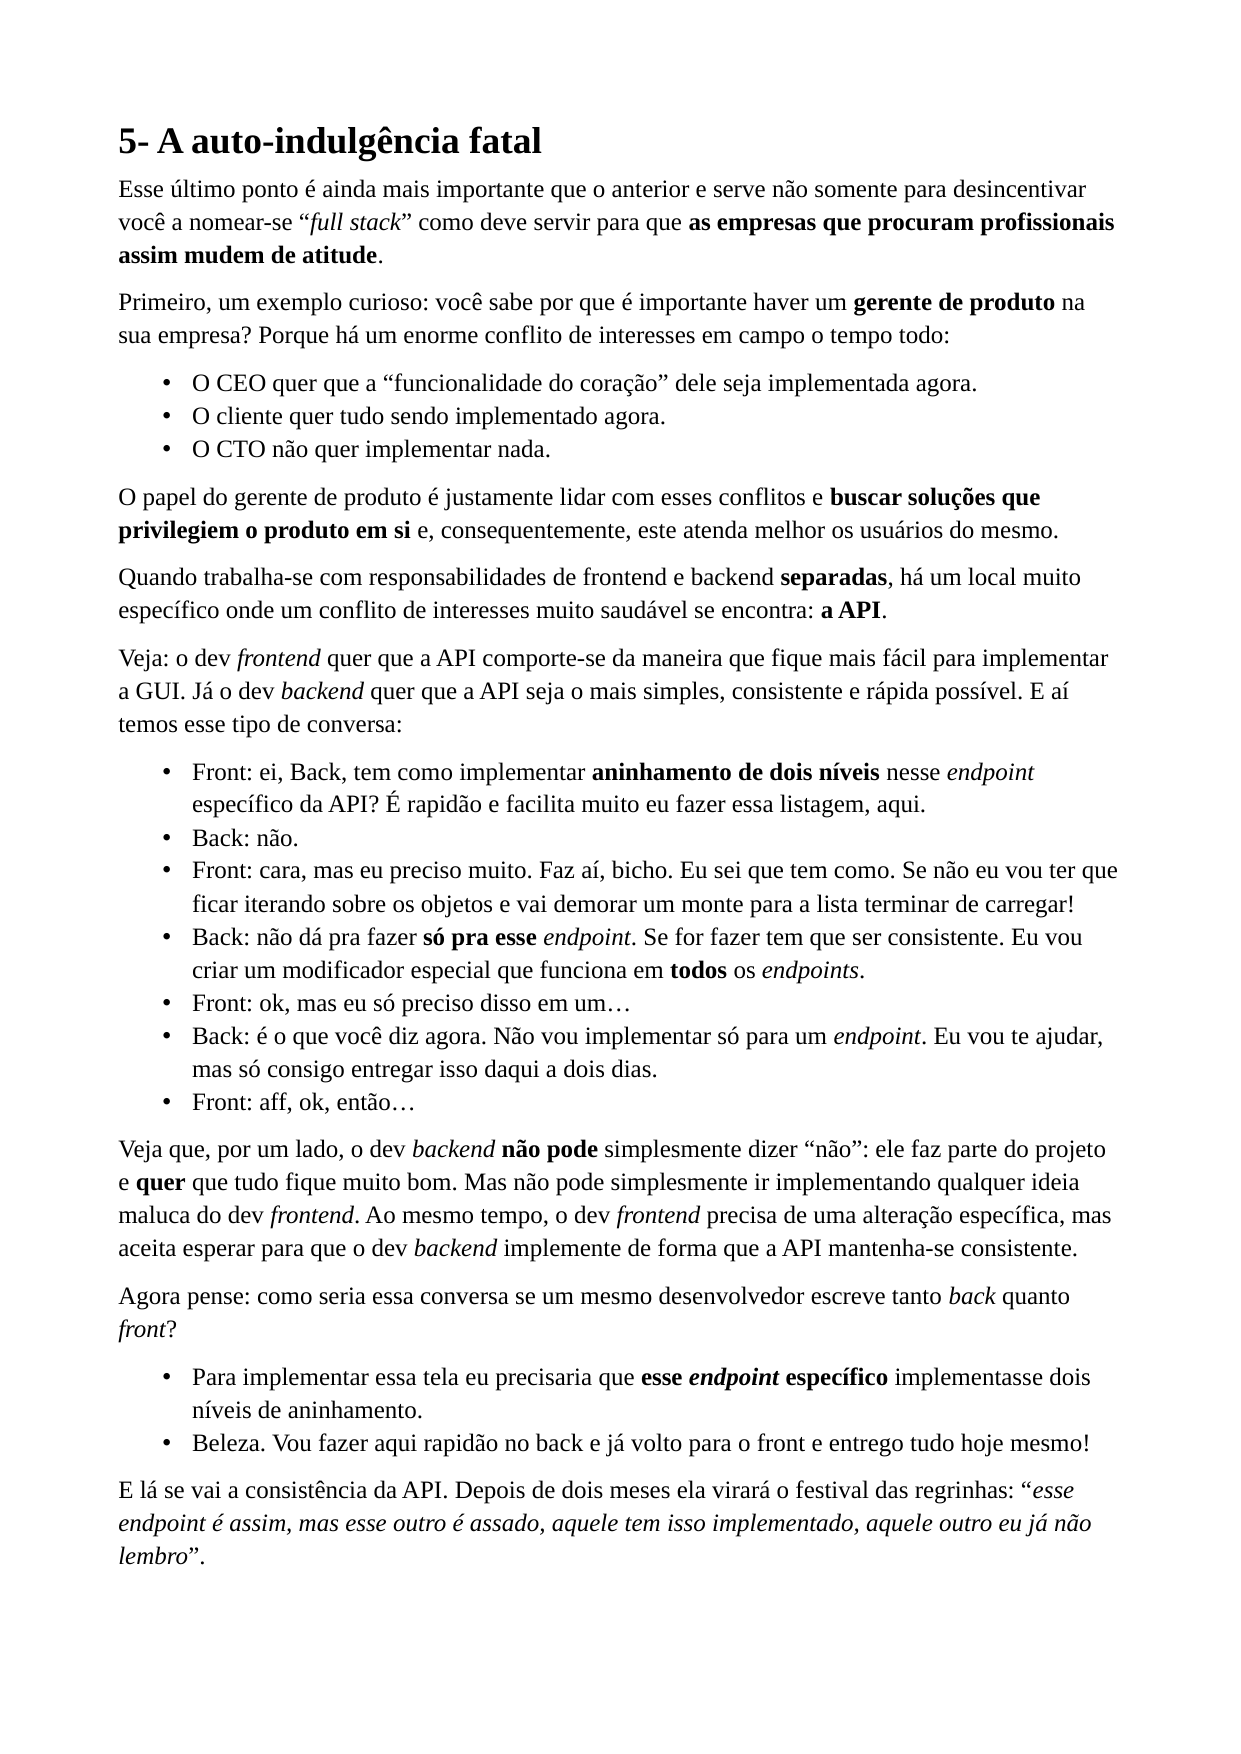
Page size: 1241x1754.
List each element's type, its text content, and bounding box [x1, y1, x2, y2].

list Front: ok, mas eu só preciso disso em um… [162, 988, 1122, 1016]
list Para implementar essa tela eu precisaria que esse endpoint específico implementasse dois níveis de aninhamento. [162, 1362, 1122, 1423]
text Quando trabalha-se com responsabilidades de frontend e backend separadas, há um local muito específico onde um conflito de interesses muito saudável se encontra: a API. [118, 562, 1122, 624]
list Back: não. [162, 823, 1122, 851]
list O cliente quer tudo sendo implementado agora. [162, 401, 1122, 430]
text Veja que, por um lado, o dev backend não pode simplesmente dizer “não”: ele faz parte do projeto e quer que tudo fique muito bom. Mas não pode simplesmente ir implementando qualquer ideia maluca do dev frontend. Ao mesmo tempo, o dev frontend precisa de uma alteração específica, mas aceita esperar para que o dev backend implemente de forma que a API mantenha-se consistente. [118, 1134, 1122, 1262]
list O CTO não quer implementar nada. [162, 434, 1122, 463]
text Agora pense: como seria essa conversa se um mesmo desenvolvedor escreve tanto back quanto front? [118, 1281, 1122, 1343]
list Front: ei, Back, tem como implementar aninhamento de dois níveis nesse endpoint específico da API? É rapidão e facilita muito eu fazer essa listagem, aqui. [162, 757, 1122, 818]
text E lá se vai a consistência da API. Depois de dois meses ela virará o festival das regrinhas: “esse endpoint é assim, mas esse outro é assado, aquele tem isso implementado, aquele outro eu já não lembro”. [118, 1475, 1122, 1570]
text Primeiro, um exemplo curioso: você sabe por que é importante haver um gerente de produto na sua empresa? Porque há um enorme conflito de interesses em campo o tempo todo: [118, 287, 1122, 349]
text O papel do gerente de produto é justamente lidar com esses conflitos e buscar soluções que privilegiem o produto em si e, consequentemente, este atenda melhor os usuários do mesmo. [118, 482, 1122, 543]
list Front: aff, ok, então… [162, 1087, 1122, 1116]
text Esse último ponto é ainda mais importante que o anterior e serve não somente para desincentivar você a nomear-se “full stack” como deve servir para que as empresas que procuram profissionais assim mudem de atitude. [118, 174, 1122, 268]
list Back: não dá pra fazer só pra esse endpoint. Se for fazer tem que ser consistente. Eu vou criar um modificador especial que funciona em todos os endpoints. [162, 922, 1122, 983]
list Front: cara, mas eu preciso muito. Faz aí, bicho. Eu sei que tem como. Se não eu vou ter que ficar iterando sobre os objetos e vai demorar um monte para a lista terminar de carregar! [162, 856, 1122, 917]
list O CEO quer que a “funcionalidade do coração” dele seja implementada agora. [162, 368, 1122, 397]
list Beleza. Vou fazer aqui rapidão no back e já volto para o front e entrego tudo hoje mesmo! [162, 1428, 1122, 1456]
subtitle 5- A auto-indulgência fatal [118, 118, 1122, 161]
list Back: é o que você diz agora. Não vou implementar só para um endpoint. Eu vou te ajudar, mas só consigo entregar isso daqui a dois dias. [162, 1021, 1122, 1082]
text Veja: o dev frontend quer que a API comporte-se da maneira que fique mais fácil para implementar a GUI. Já o dev backend quer que a API seja o mais simples, consistente e rápida possível. E aí temos esse tipo de conversa: [118, 643, 1122, 738]
